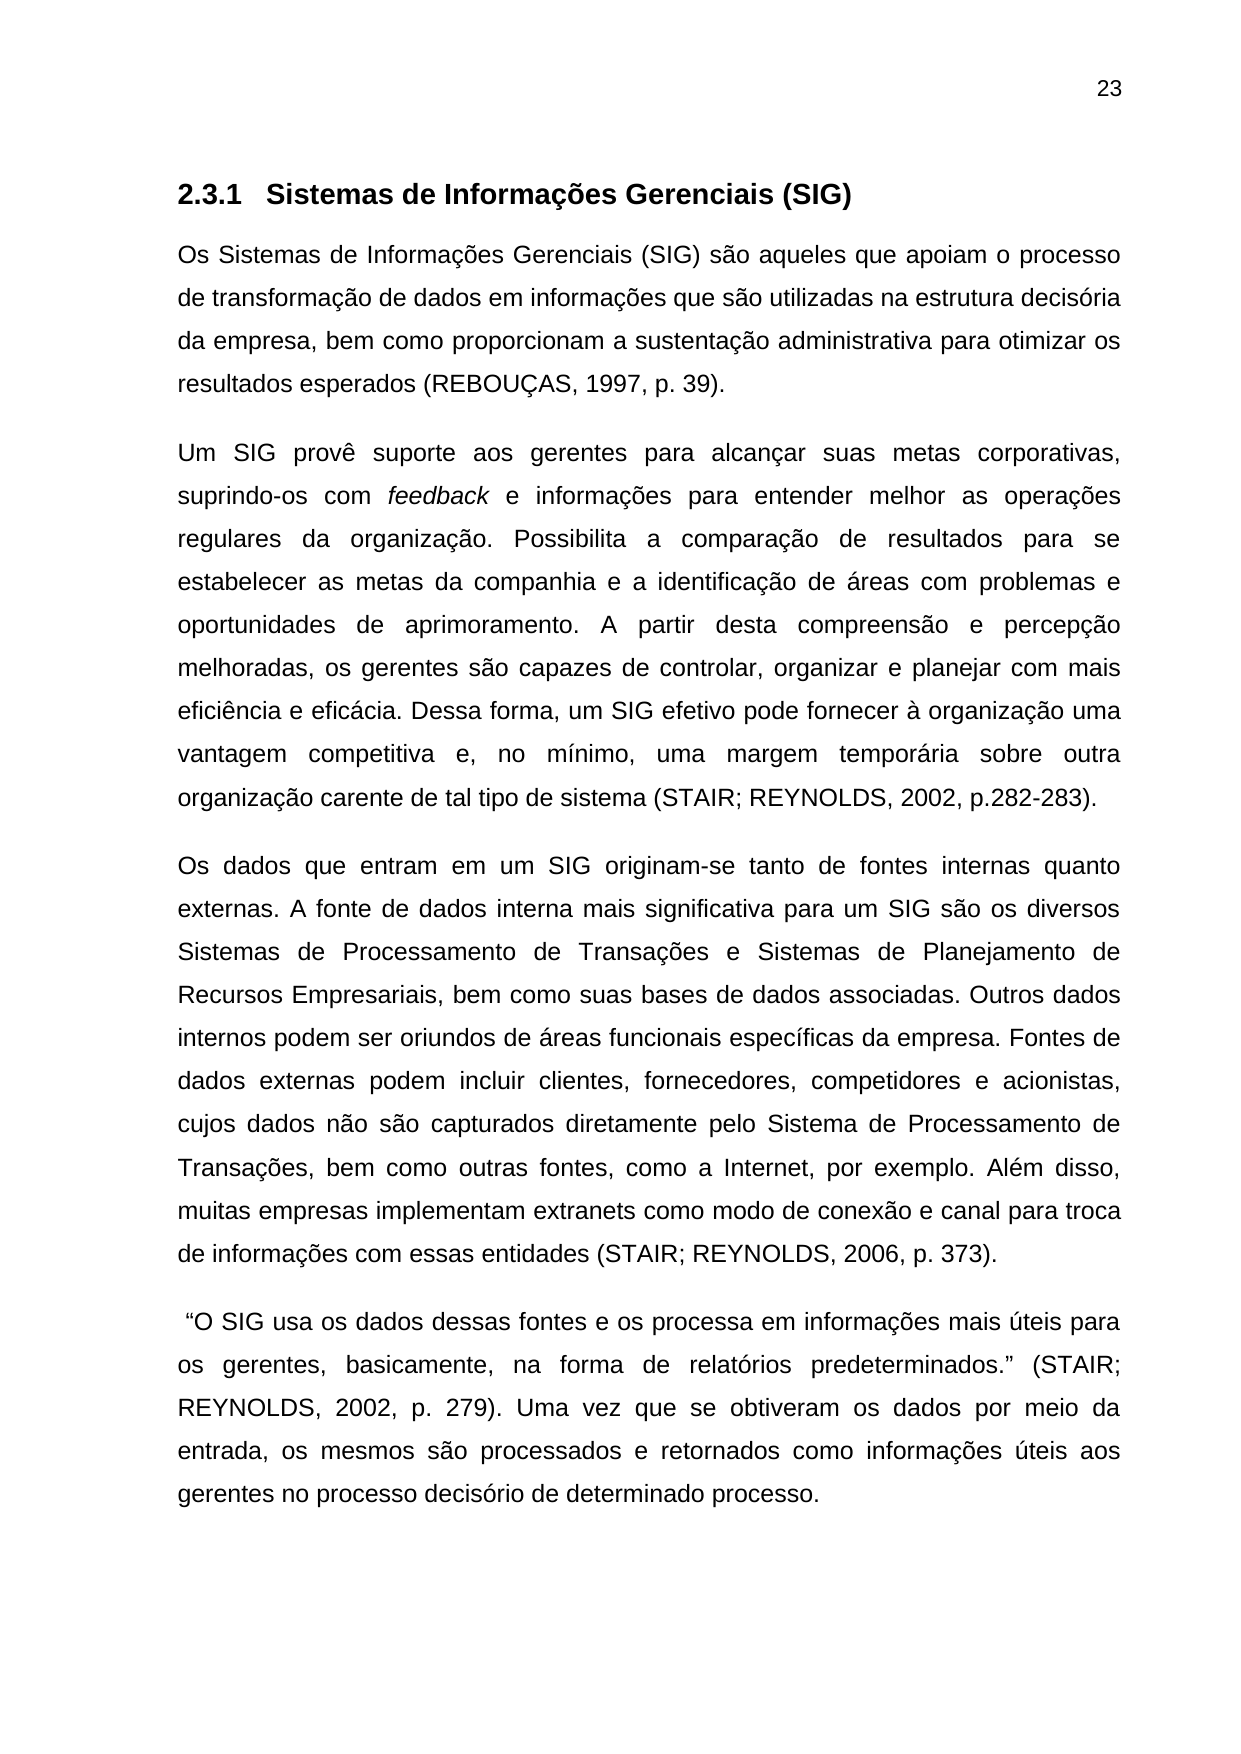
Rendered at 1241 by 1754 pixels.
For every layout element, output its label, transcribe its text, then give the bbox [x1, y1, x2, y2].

list Sistemas de Informações Gerenciais (SIG) [177, 177, 1122, 211]
text Os dados que entram em um SIG originam-se tanto de fontes internas quanto externas. A fonte de dados interna mais significativa para um SIG são os diversos Sistemas de Processamento de Transações e Sistemas de Planejamento de Recursos Empresariais, bem como suas bases de dados associadas. Outros dados internos podem ser oriundos de áreas funcionais específicas da empresa. Fontes de dados externas podem incluir clientes, fornecedores, competidores e acionistas, cujos dados não são capturados diretamente pelo Sistema de Processamento de Transações, bem como outras fontes, como a Internet, por exemplo. Além disso, muitas empresas implementam extranets como modo de conexão e canal para troca de informações com essas entidades (STAIR; REYNOLDS, 2006, p. 373). [177, 851, 1122, 1267]
text Um SIG provê suporte aos gerentes para alcançar suas metas corporativas, suprindo-os com feedback e informações para entender melhor as operações regulares da organização. Possibilita a comparação de resultados para se estabelecer as metas da companhia e a identificação de áreas com problemas e oportunidades de aprimoramento. A partir desta compreensão e percepção melhoradas, os gerentes são capazes de controlar, organizar e planejar com mais eficiência e eficácia. Dessa forma, um SIG efetivo pode fornecer à organização uma vantagem competitiva e, no mínimo, uma margem temporária sobre outra organização carente de tal tipo de sistema (STAIR; REYNOLDS, 2002, p.282-283). [177, 437, 1122, 811]
text Os Sistemas de Informações Gerenciais (SIG) são aqueles que apoiam o processo de transformação de dados em informações que são utilizadas na estrutura decisória da empresa, bem como proporcionam a sustentação administrativa para otimizar os resultados esperados (REBOUÇAS, 1997, p. 39). [177, 240, 1122, 398]
text “O SIG usa os dados dessas fontes e os processa em informações mais úteis para os gerentes, basicamente, na forma de relatórios predeterminados.” (STAIR; REYNOLDS, 2002, p. 279). Uma vez que se obtiveram os dados por meio da entrada, os mesmos são processados e retornados como informações úteis aos gerentes no processo decisório de determinado processo. [177, 1307, 1122, 1508]
